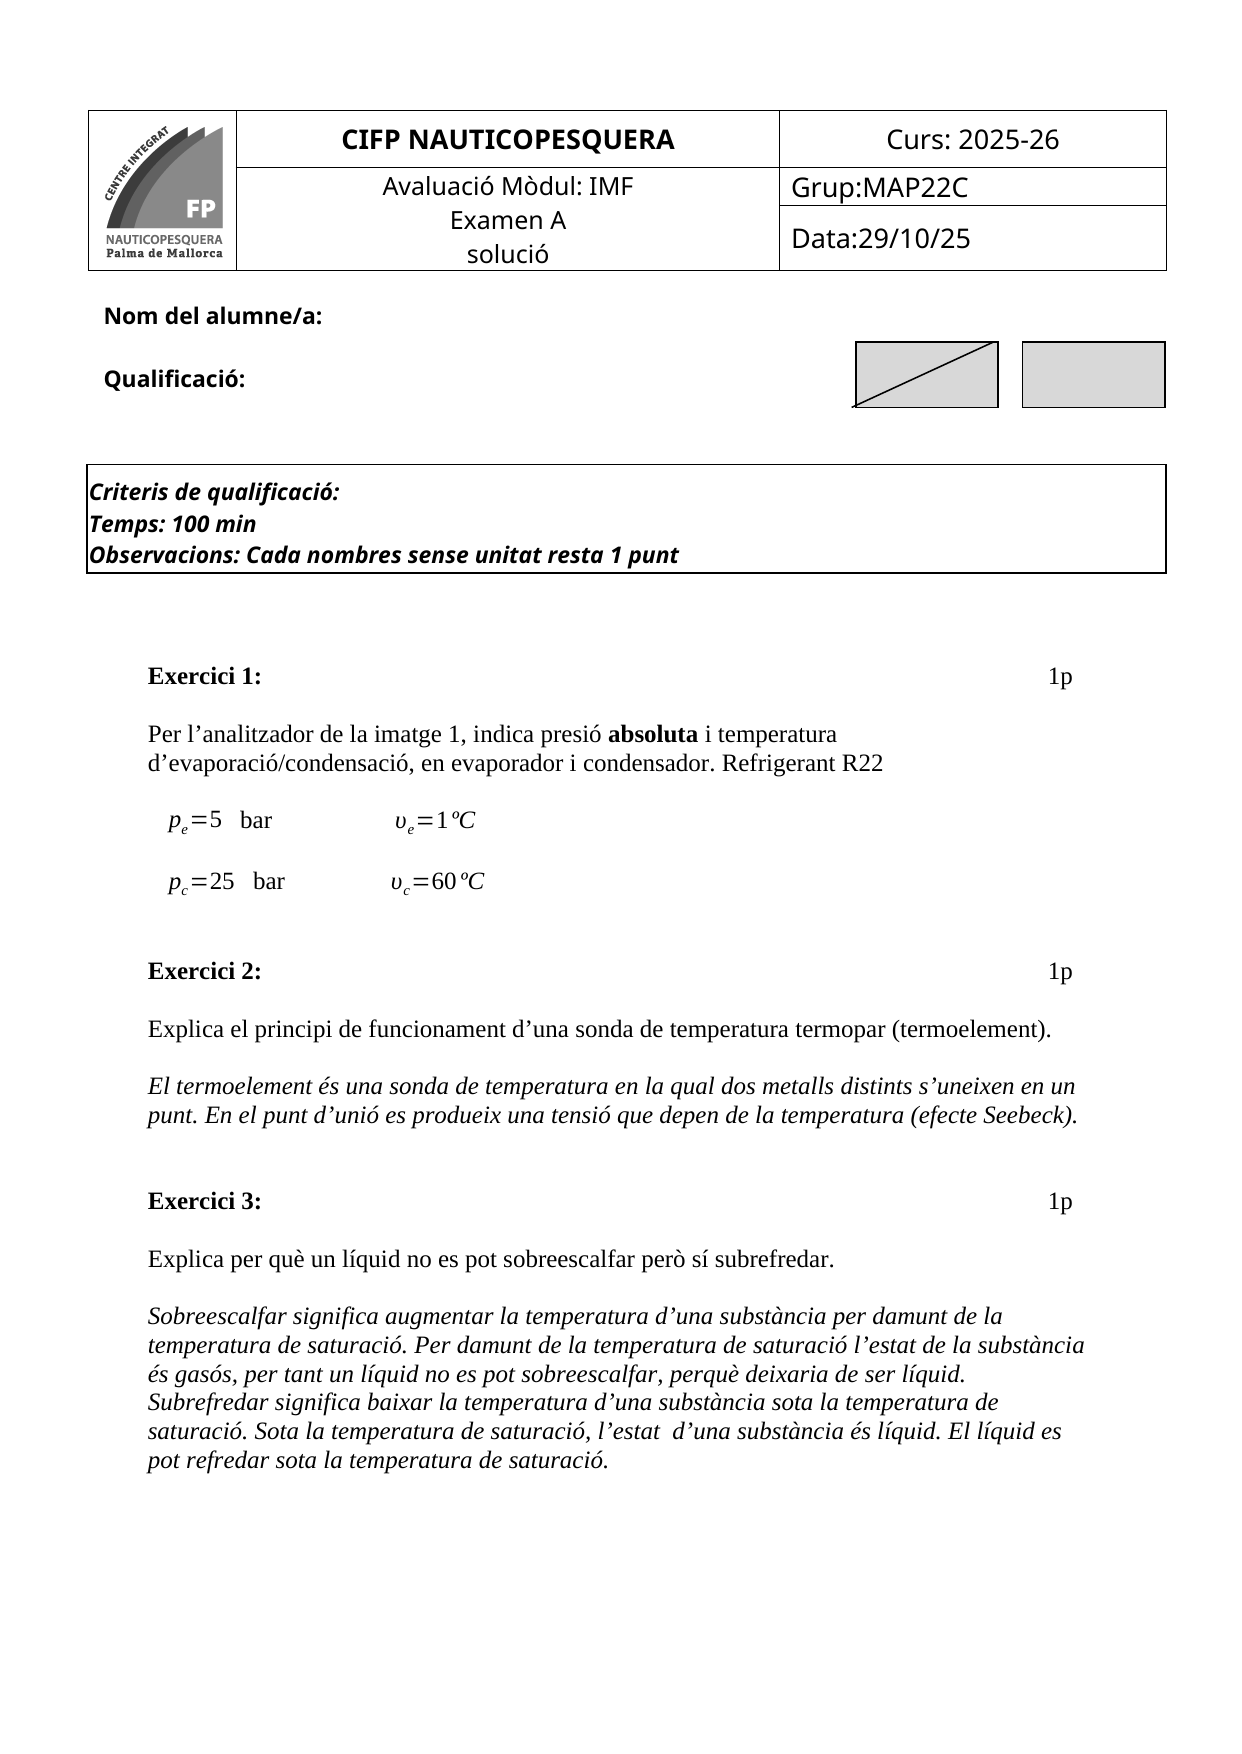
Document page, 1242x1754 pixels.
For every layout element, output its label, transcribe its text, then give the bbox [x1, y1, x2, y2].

text Exercici 3: 1p [148, 1186, 1094, 1215]
text Observacions: Cada nombres sense unitat resta 1 punt [89, 539, 1094, 570]
text Explica per què un líquid no es pot sobreescalfar però sí subrefredar. [148, 1244, 1094, 1272]
text Explica el principi de funcionament d’una sonda de temperatura termopar (termoelement). [148, 1014, 1094, 1042]
text [999, 363, 1022, 394]
text Subrefredar significa baixar la temperatura d’una substància sota la temperatura de saturació. Sota la temperatura de saturació, l’estat d’una substància és líquid. El líquid es pot refredar sota la temperatura de saturació. [148, 1387, 1094, 1474]
text bar [148, 866, 1094, 899]
text Criteris de qualificació: [89, 476, 1094, 508]
text Exercici 2: 1p [148, 956, 1094, 985]
text El termoelement és una sonda de temperatura en la qual dos metalls distints s’uneixen en un punt. En el punt d’unió es produeix una tensió que depen de la temperatura (efecte Seebeck). [148, 1071, 1094, 1129]
text Per l’analitzador de la imatge 1, indica presió absoluta i temperatura d’evaporació/condensació, en evaporador i condensador. Refrigerant R22 [148, 719, 1094, 776]
text Sobreescalfar significa augmentar la temperatura d’una substància per damunt de la temperatura de saturació. Per damunt de la temperatura de saturació l’estat de la substància és gasós, per tant un líquid no es pot sobreescalfar, perquè deixaria de ser líquid. [148, 1301, 1094, 1387]
text Nom del alumne/a: [103, 300, 1094, 331]
text Temps: 100 min [89, 508, 1094, 539]
text Exercici 1: 1p [148, 661, 1094, 690]
text Qualificació: [103, 363, 855, 394]
text bar [148, 805, 1094, 838]
picture [100, 116, 229, 265]
